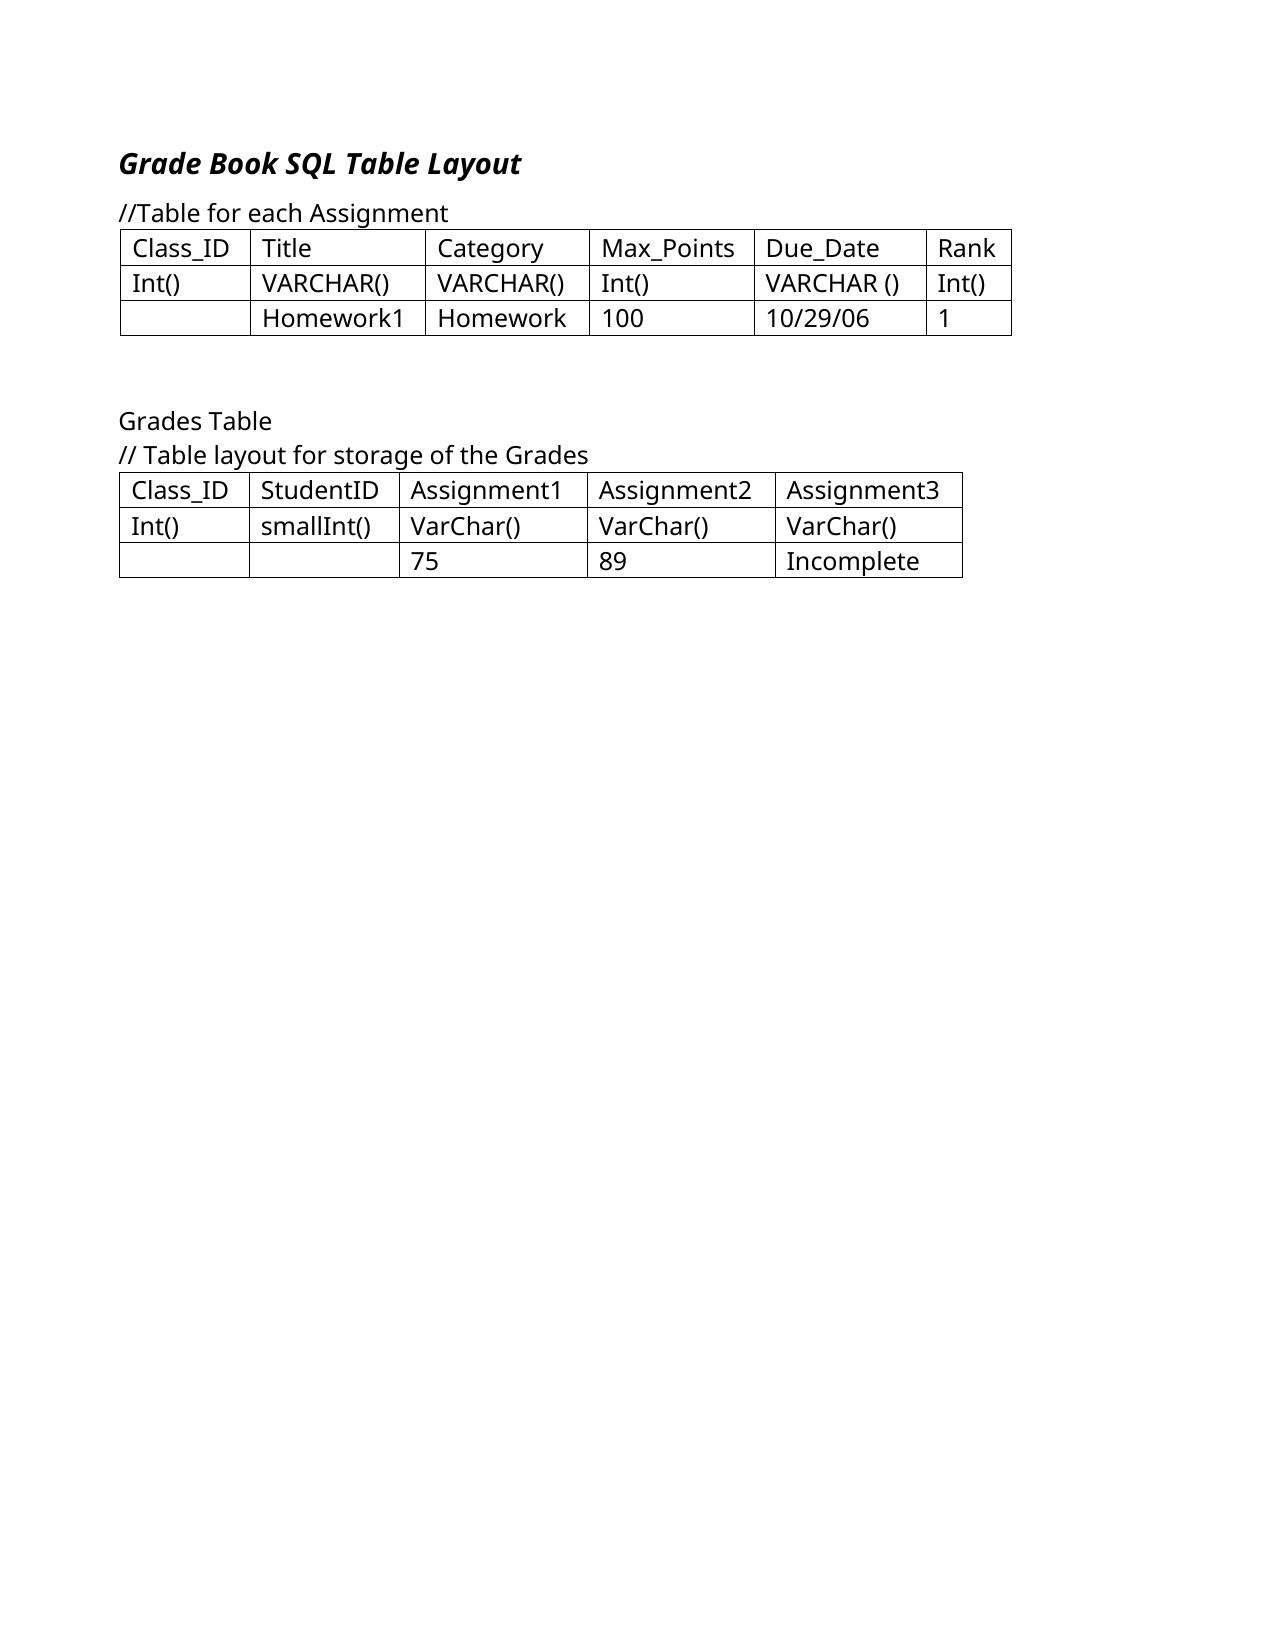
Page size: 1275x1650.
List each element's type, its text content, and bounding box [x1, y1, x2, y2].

table_cell VarChar() [776, 508, 962, 542]
table_header Assignment3 [776, 473, 962, 507]
table_cell Int() [120, 508, 249, 542]
table_cell VarChar() [400, 508, 587, 542]
table_cell VARCHAR() [251, 266, 425, 299]
table_header Category [426, 230, 589, 264]
table_header Max_Points [590, 230, 754, 264]
table_header Class_ID [121, 230, 250, 264]
text // Table layout for storage of the Grades [118, 438, 1157, 472]
table_cell Homework1 [251, 301, 425, 335]
subtitle Grade Book SQL Table Layout [118, 143, 1157, 183]
table_cell 1 [927, 301, 1011, 335]
table_header Title [251, 230, 425, 264]
text //Table for each Assignment [118, 195, 1157, 229]
table_cell Homework [426, 301, 589, 335]
table_cell Int() [927, 266, 1011, 299]
table_cell [121, 301, 250, 335]
table_cell smallInt() [250, 508, 399, 542]
table_cell Int() [121, 266, 250, 299]
table_cell 10/29/06 [755, 301, 926, 335]
table_cell Incomplete [776, 543, 962, 577]
table_header Assignment2 [588, 473, 775, 507]
table_header Due_Date [755, 230, 926, 264]
table_cell [120, 543, 249, 577]
table_header Class_ID [120, 473, 249, 507]
table_cell [250, 543, 399, 577]
table_cell VARCHAR () [755, 266, 926, 299]
table_cell 100 [590, 301, 754, 335]
table_cell VarChar() [588, 508, 775, 542]
table_cell VARCHAR() [426, 266, 589, 299]
table_header StudentID [250, 473, 399, 507]
table_cell 75 [400, 543, 587, 577]
table_header Assignment1 [400, 473, 587, 507]
table_cell Int() [590, 266, 754, 299]
table_cell 89 [588, 543, 775, 577]
table_header Rank [927, 230, 1011, 264]
text Grades Table [118, 404, 1157, 438]
